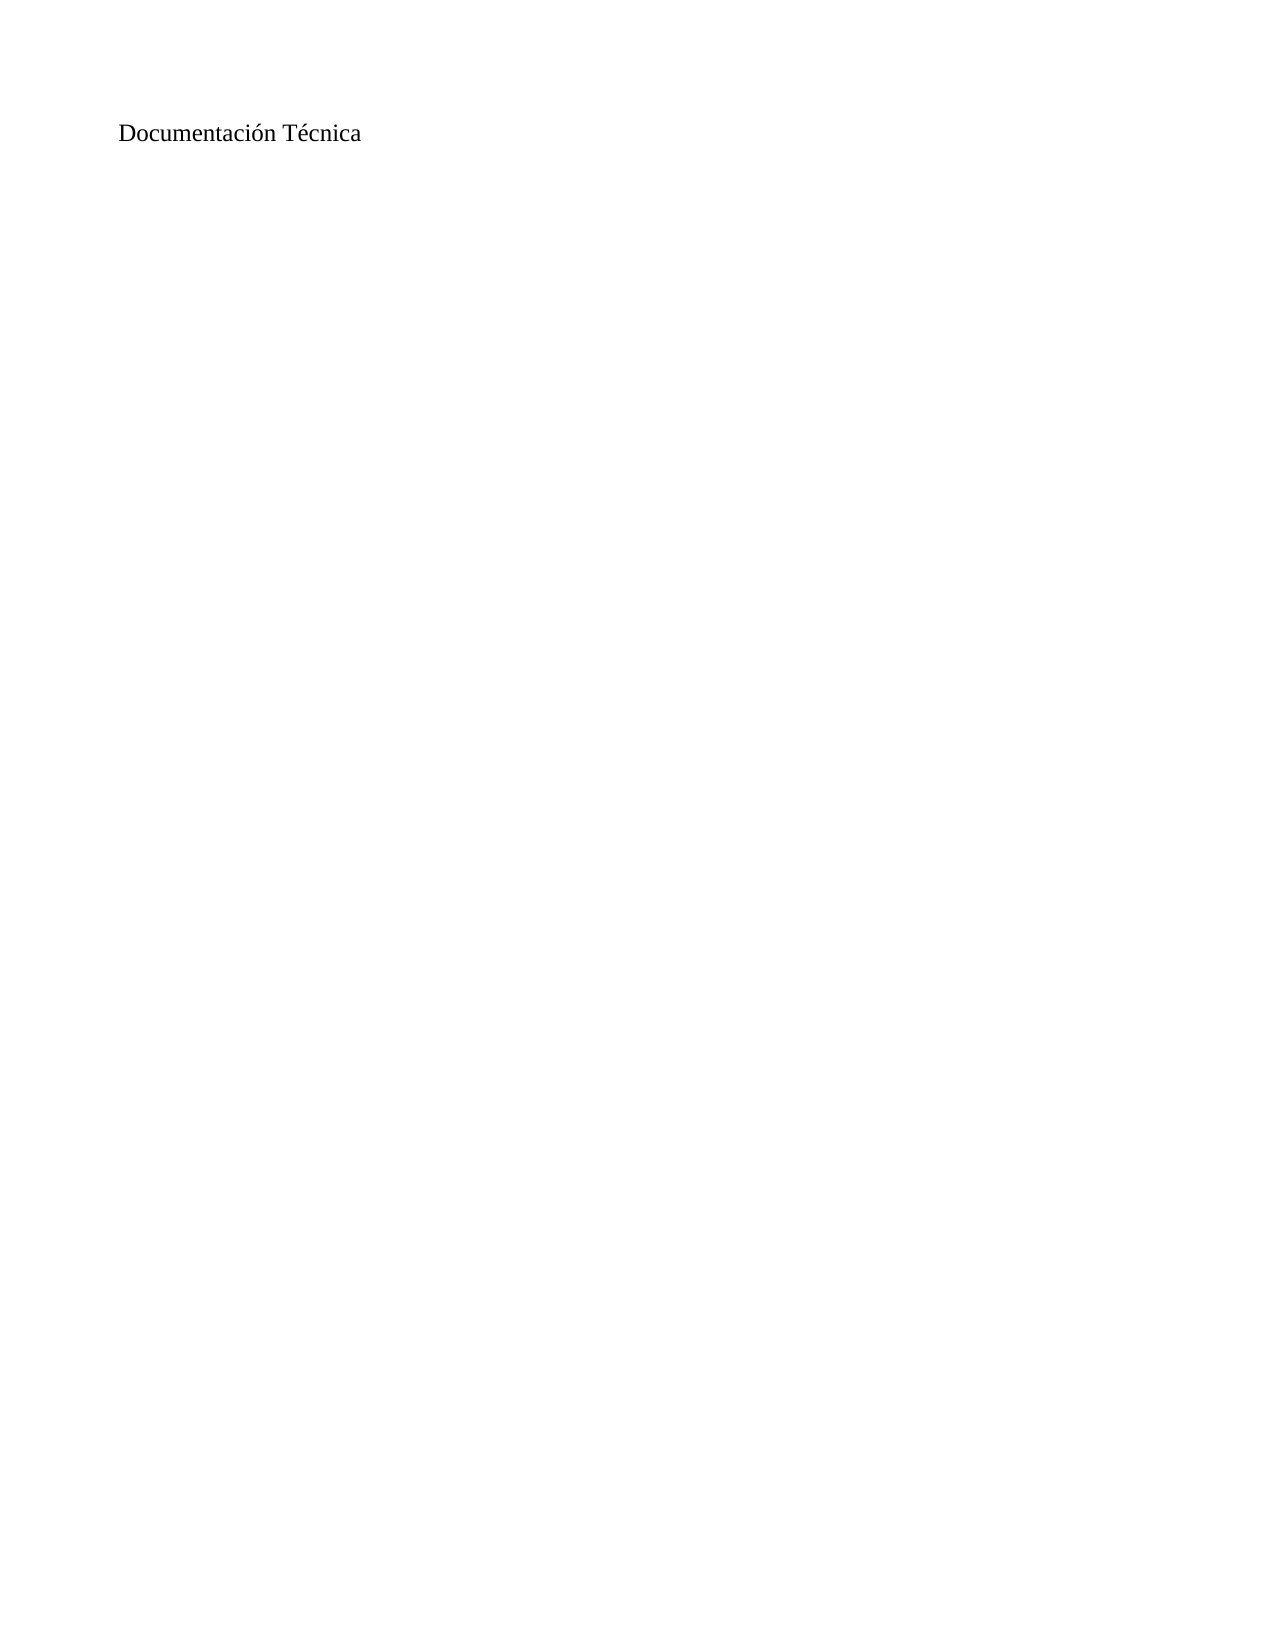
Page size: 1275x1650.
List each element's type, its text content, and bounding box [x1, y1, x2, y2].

text Documentación Técnica [118, 118, 1157, 147]
